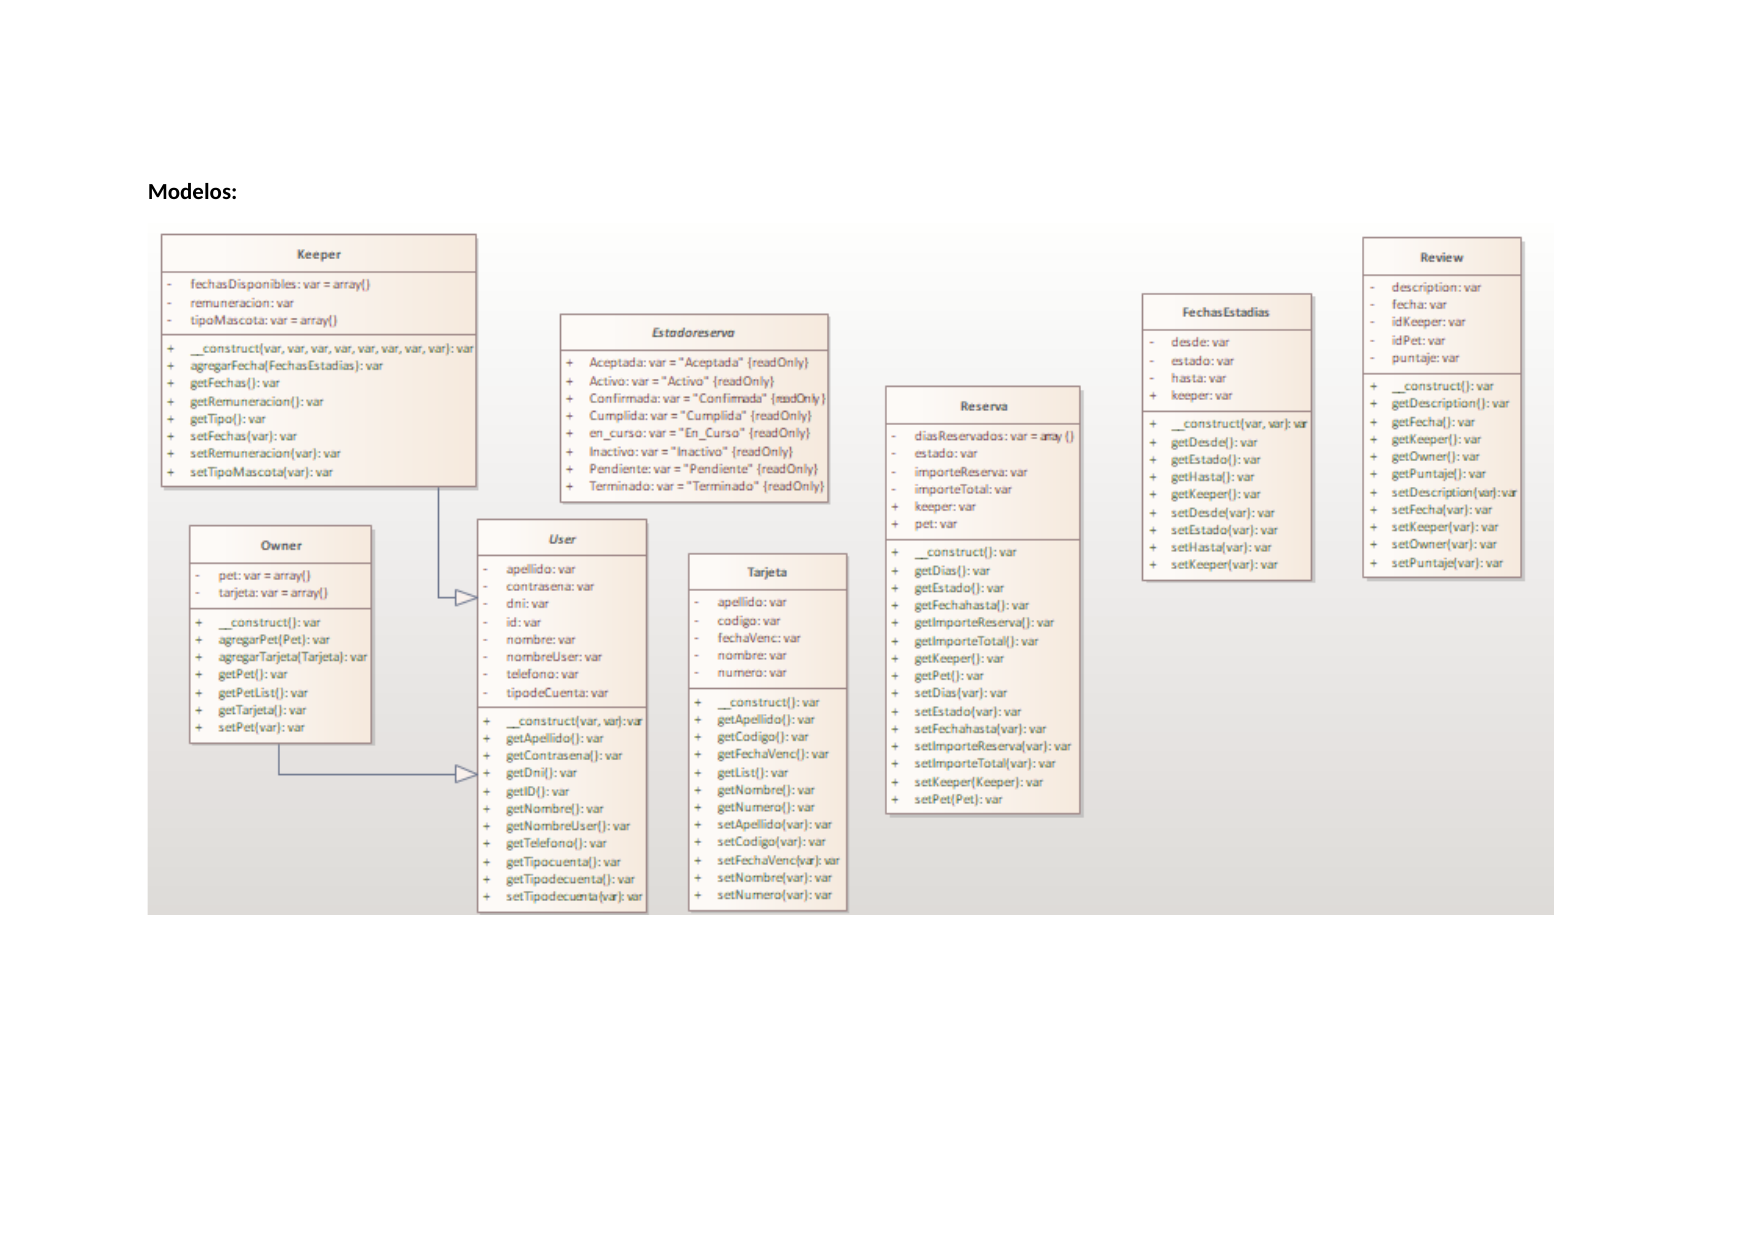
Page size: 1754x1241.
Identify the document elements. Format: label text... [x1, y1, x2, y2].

text Modelos: [148, 177, 1606, 205]
picture [147, 223, 1554, 915]
